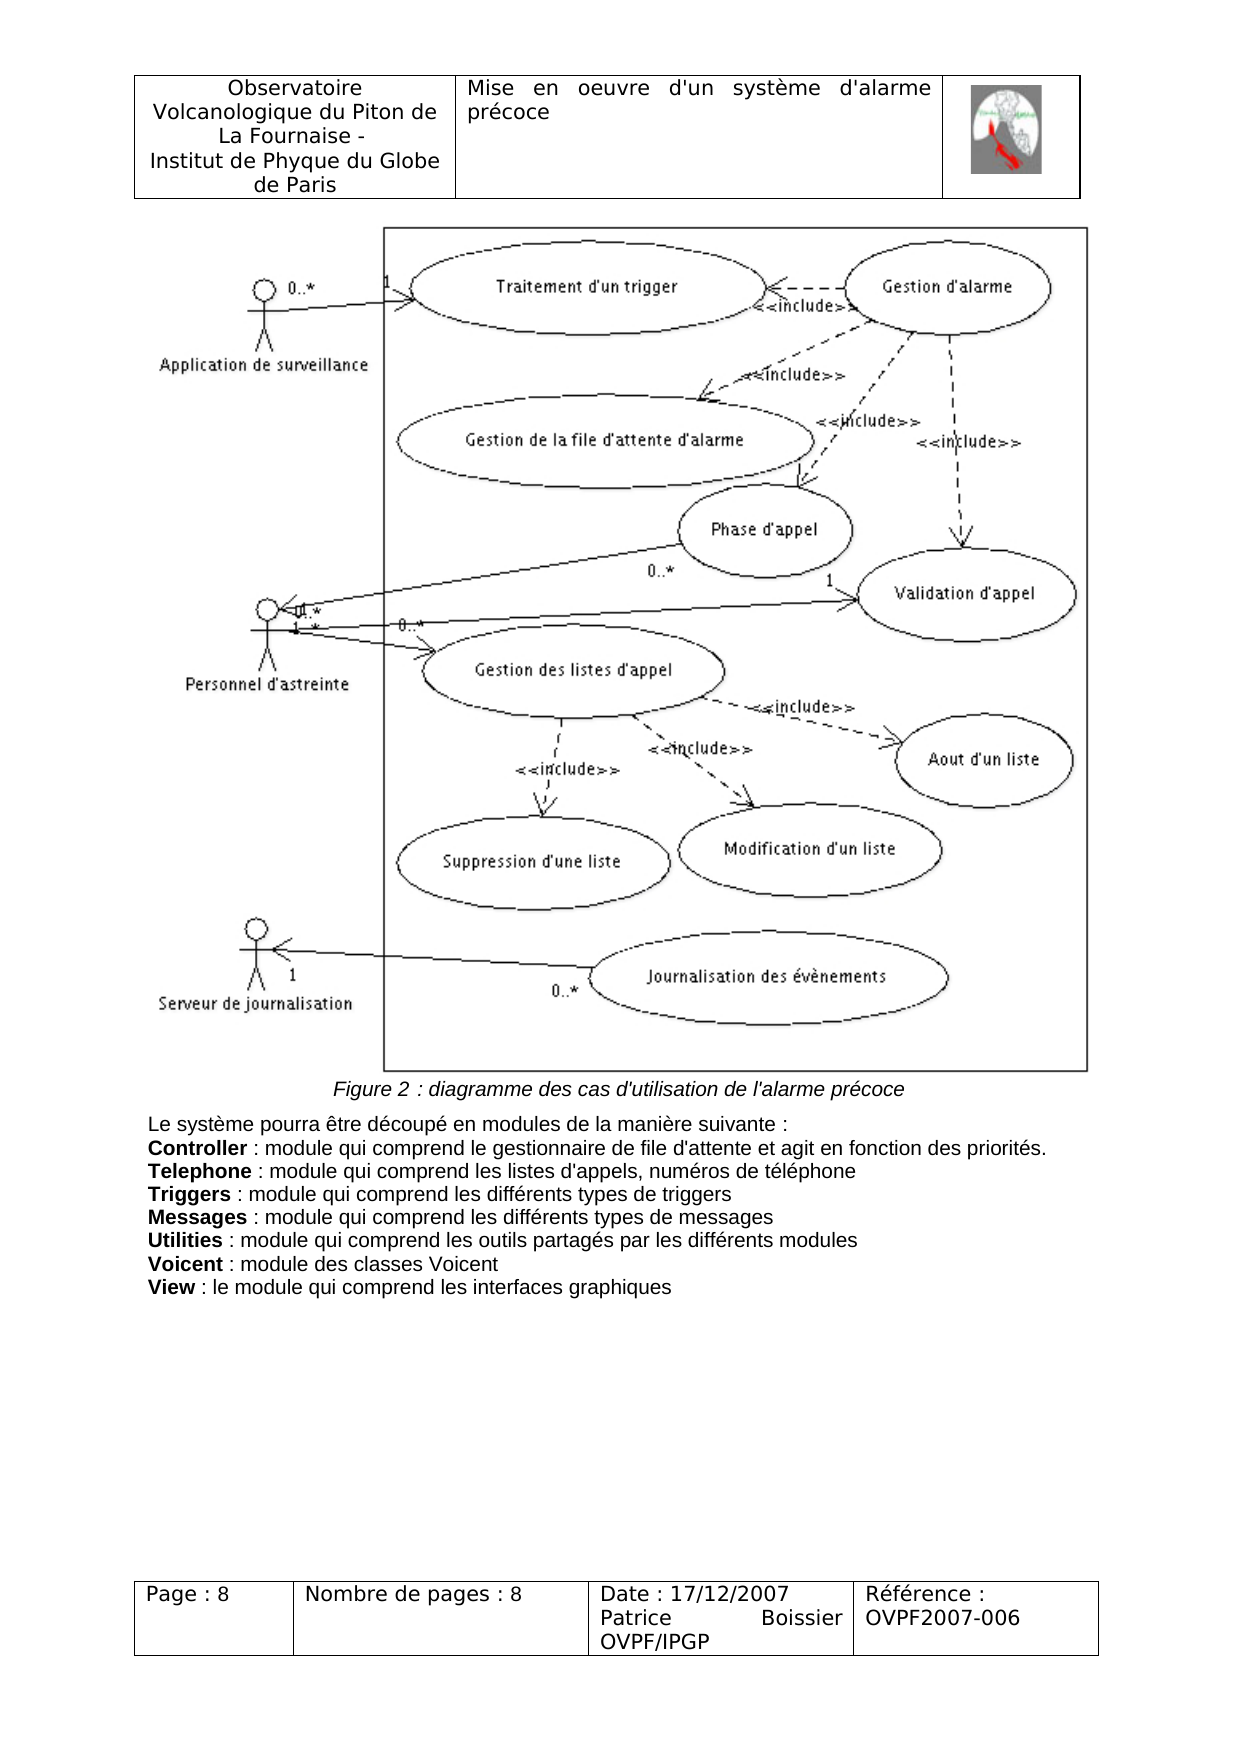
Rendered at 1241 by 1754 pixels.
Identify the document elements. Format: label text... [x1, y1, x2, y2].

text Voicent : module des classes Voicent [148, 1252, 1092, 1275]
text Figure 2 : diagramme des cas d'utilisation de l'alarme précoce [148, 1077, 1092, 1100]
picture [147, 221, 1093, 1077]
text Controller : module qui comprend le gestionnaire de file d'attente et agit en fonction des priorités. [148, 1136, 1092, 1159]
text Le système pourra être découpé en modules de la manière suivante : [148, 1113, 1092, 1136]
text View : le module qui comprend les interfaces graphiques [148, 1275, 1092, 1299]
text Triggers : module qui comprend les différents types de triggers [148, 1182, 1092, 1206]
text Messages : module qui comprend les différents types de messages [148, 1206, 1092, 1229]
picture [970, 85, 1042, 174]
text Utilities : module qui comprend les outils partagés par les différents modules [148, 1229, 1092, 1252]
text Telephone : module qui comprend les listes d'appels, numéros de téléphone [148, 1159, 1092, 1182]
